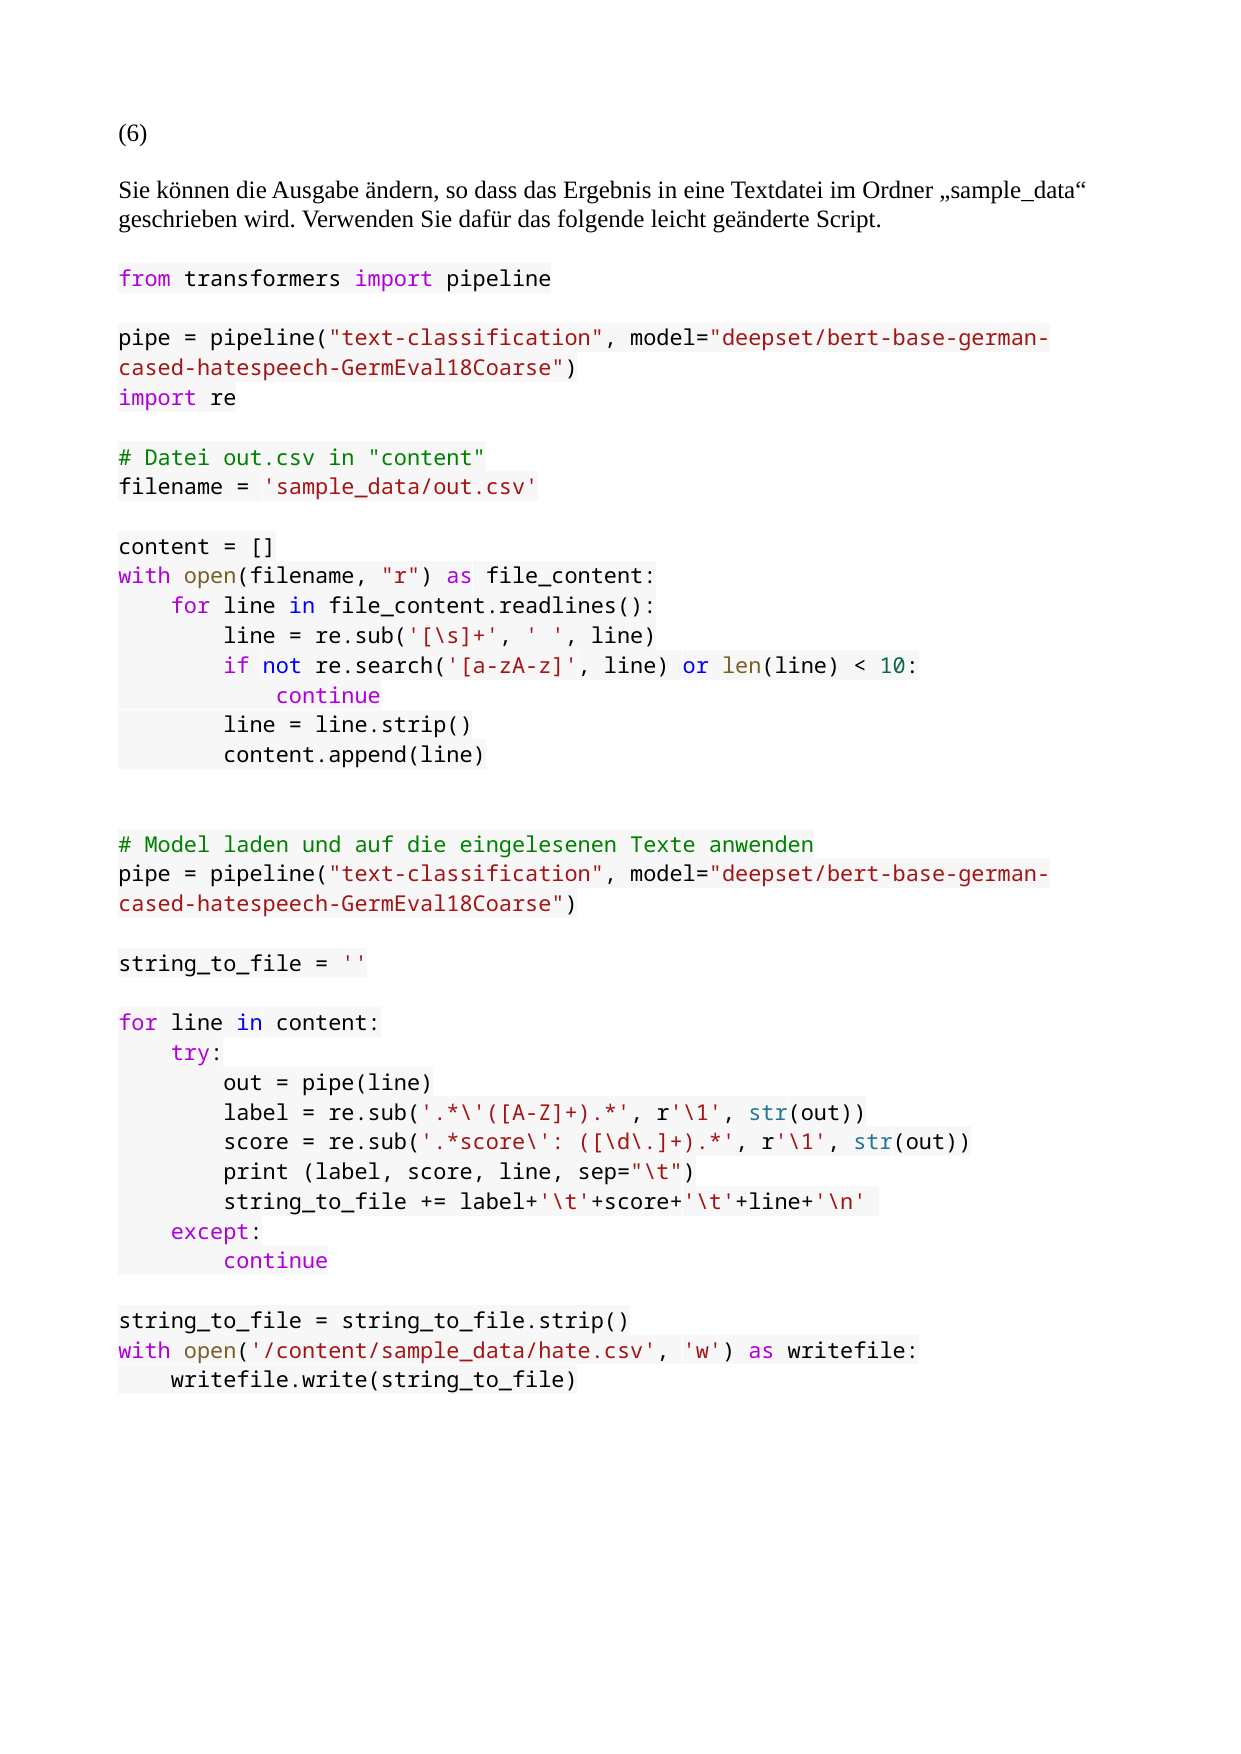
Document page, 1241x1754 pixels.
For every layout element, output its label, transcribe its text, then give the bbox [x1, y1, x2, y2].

text score = re.sub('.*score\': ([\d\.]+).*', r'\1', str(out)) [118, 1126, 1122, 1156]
text continue [118, 1245, 1122, 1275]
text for line in content: [118, 1007, 1122, 1037]
text try: [118, 1037, 1122, 1067]
text line = line.strip() [118, 709, 1122, 739]
text Sie können die Ausgabe ändern, so dass das Ergebnis in eine Textdatei im Ordner „sample_data“ geschrieben wird. Verwenden Sie dafür das folgende leicht geänderte Script. [118, 176, 1122, 233]
text writefile.write(string_to_file) [118, 1364, 1122, 1394]
text for line in file_content.readlines(): [118, 590, 1122, 620]
text continue [118, 680, 1122, 709]
text # Datei out.csv in "content" [118, 441, 1122, 471]
text out = pipe(line) [118, 1067, 1122, 1096]
text label = re.sub('.*\'([A-Z]+).*', r'\1', str(out)) [118, 1096, 1122, 1126]
text print (label, score, line, sep="\t") [118, 1156, 1122, 1186]
text from transformers import pipeline [118, 263, 1122, 293]
text string_to_file += label+'\t'+score+'\t'+line+'\n' [118, 1186, 1122, 1216]
text pipe = pipeline("text-classification", model="deepset/bert-base-german-cased-hatespeech-GermEval18Coarse") [118, 858, 1122, 918]
text import re [118, 382, 1122, 412]
text filename = 'sample_data/out.csv' [118, 471, 1122, 501]
text string_to_file = string_to_file.strip() [118, 1305, 1122, 1335]
text with open('/content/sample_data/hate.csv', 'w') as writefile: [118, 1335, 1122, 1364]
text if not re.search('[a-zA-z]', line) or len(line) < 10: [118, 650, 1122, 680]
text except: [118, 1216, 1122, 1245]
text string_to_file = '' [118, 948, 1122, 977]
text (6) [118, 118, 1122, 147]
text pipe = pipeline("text-classification", model="deepset/bert-base-german-cased-hatespeech-GermEval18Coarse") [118, 322, 1122, 382]
text with open(filename, "r") as file_content: [118, 561, 1122, 590]
text # Model laden und auf die eingelesenen Texte anwenden [118, 828, 1122, 858]
text line = re.sub('[\s]+', ' ', line) [118, 620, 1122, 650]
text content.append(line) [118, 739, 1122, 769]
text content = [] [118, 531, 1122, 561]
